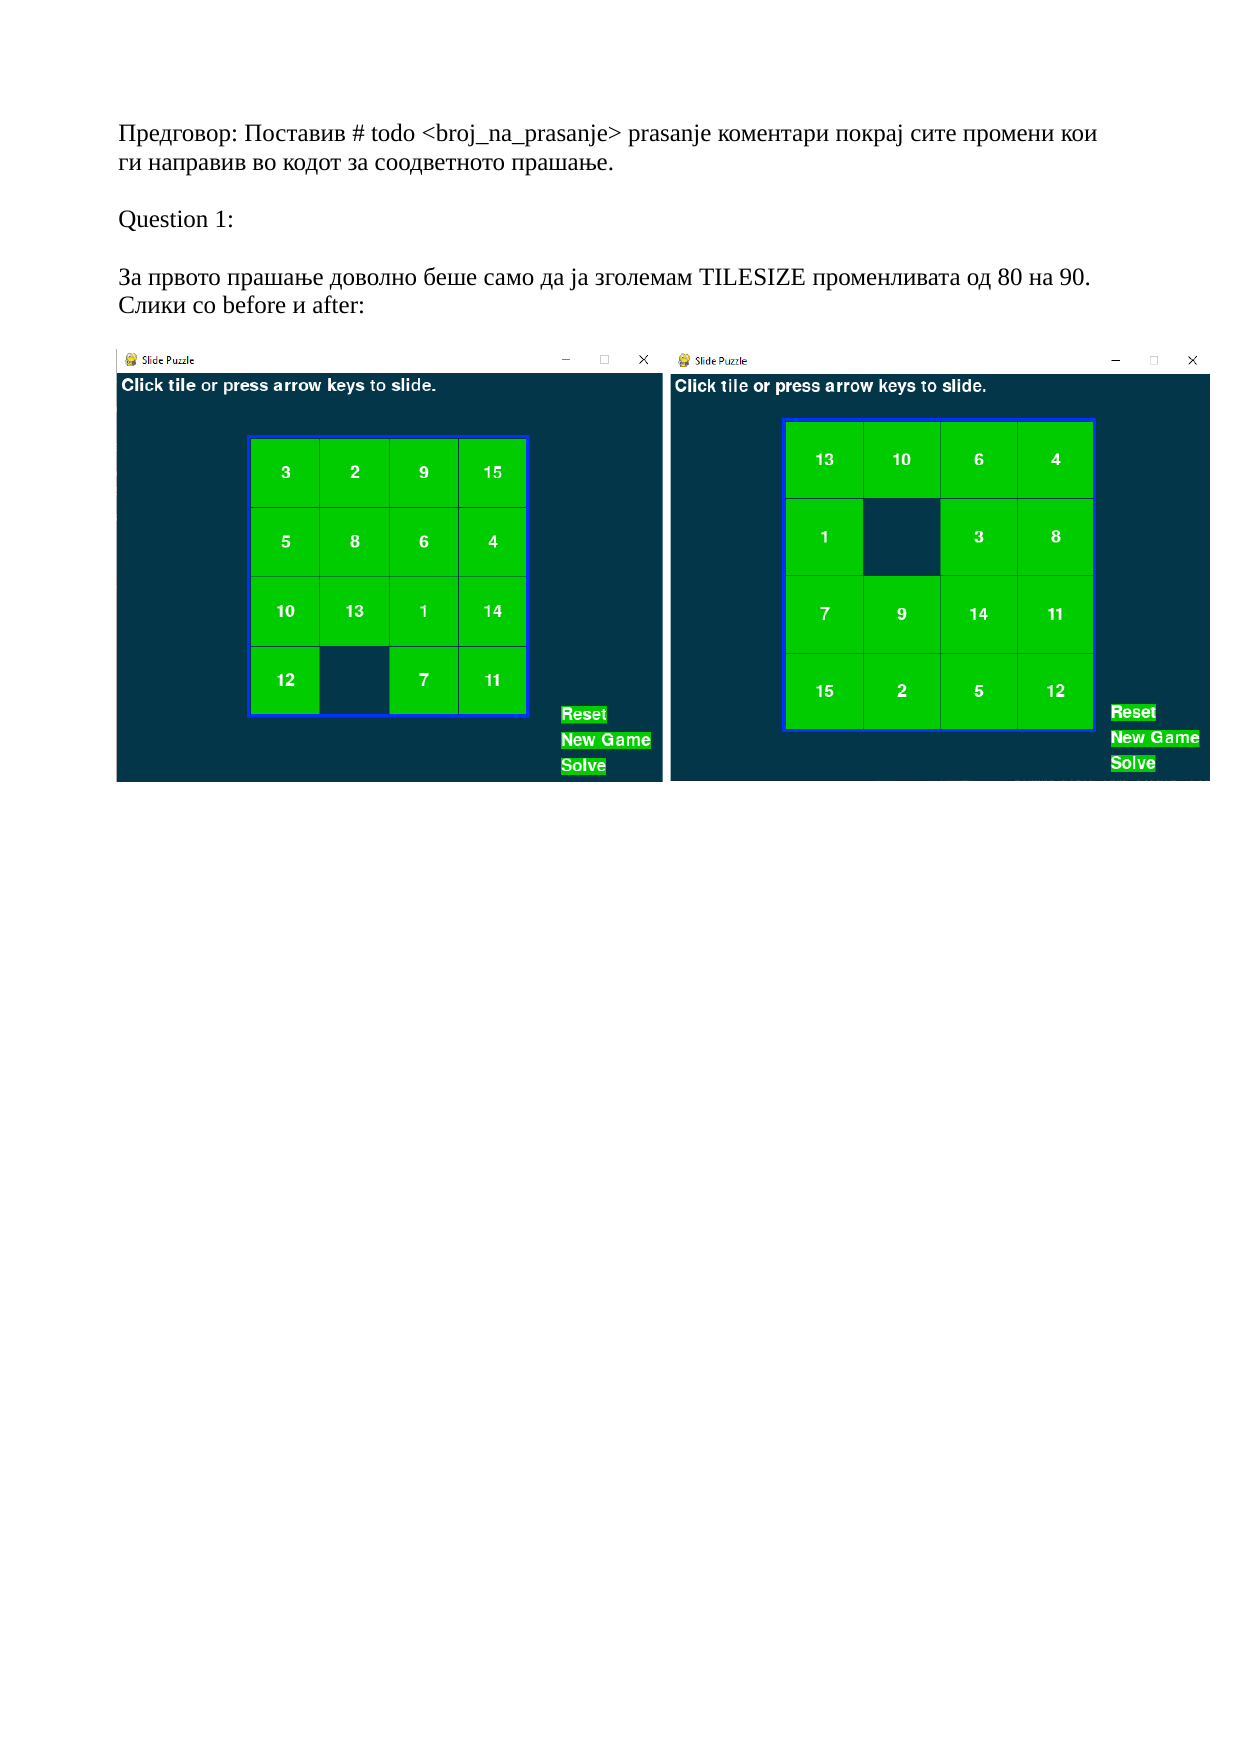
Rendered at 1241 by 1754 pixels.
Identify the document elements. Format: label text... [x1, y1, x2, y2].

picture [393, 379, 404, 390]
picture [357, 383, 364, 390]
picture [676, 381, 686, 391]
picture [813, 383, 819, 391]
picture [116, 349, 663, 372]
text Question 1: [118, 204, 1122, 233]
picture [562, 733, 650, 748]
picture [348, 383, 354, 394]
picture [974, 383, 979, 391]
picture [880, 380, 885, 391]
picture [826, 383, 833, 391]
text За првото прашање доволно беше само да ја зголемам TILESIZE променливата од 80 на 90. [118, 262, 1122, 291]
picture [783, 419, 1095, 731]
text Предговор: Поставив # todo <broj_na_prasanje> prasanje коментари покрај сите промени кои ги направив во кодот за соодветното прашање. [118, 118, 1122, 176]
picture [306, 383, 319, 390]
picture [694, 380, 705, 391]
picture [329, 379, 335, 390]
picture [247, 383, 258, 389]
picture [562, 707, 606, 723]
picture [908, 383, 915, 391]
picture [670, 349, 1210, 373]
picture [793, 383, 800, 391]
picture [248, 436, 529, 717]
picture [1112, 731, 1199, 746]
picture [963, 380, 970, 391]
picture [261, 383, 267, 390]
picture [122, 379, 133, 389]
picture [1112, 705, 1155, 720]
picture [861, 383, 872, 391]
picture [899, 383, 905, 394]
picture [1112, 756, 1155, 771]
picture [777, 383, 791, 394]
picture [562, 759, 605, 774]
text Слики со before и after: [118, 291, 1122, 319]
picture [274, 383, 281, 390]
picture [754, 383, 769, 391]
picture [944, 380, 955, 391]
